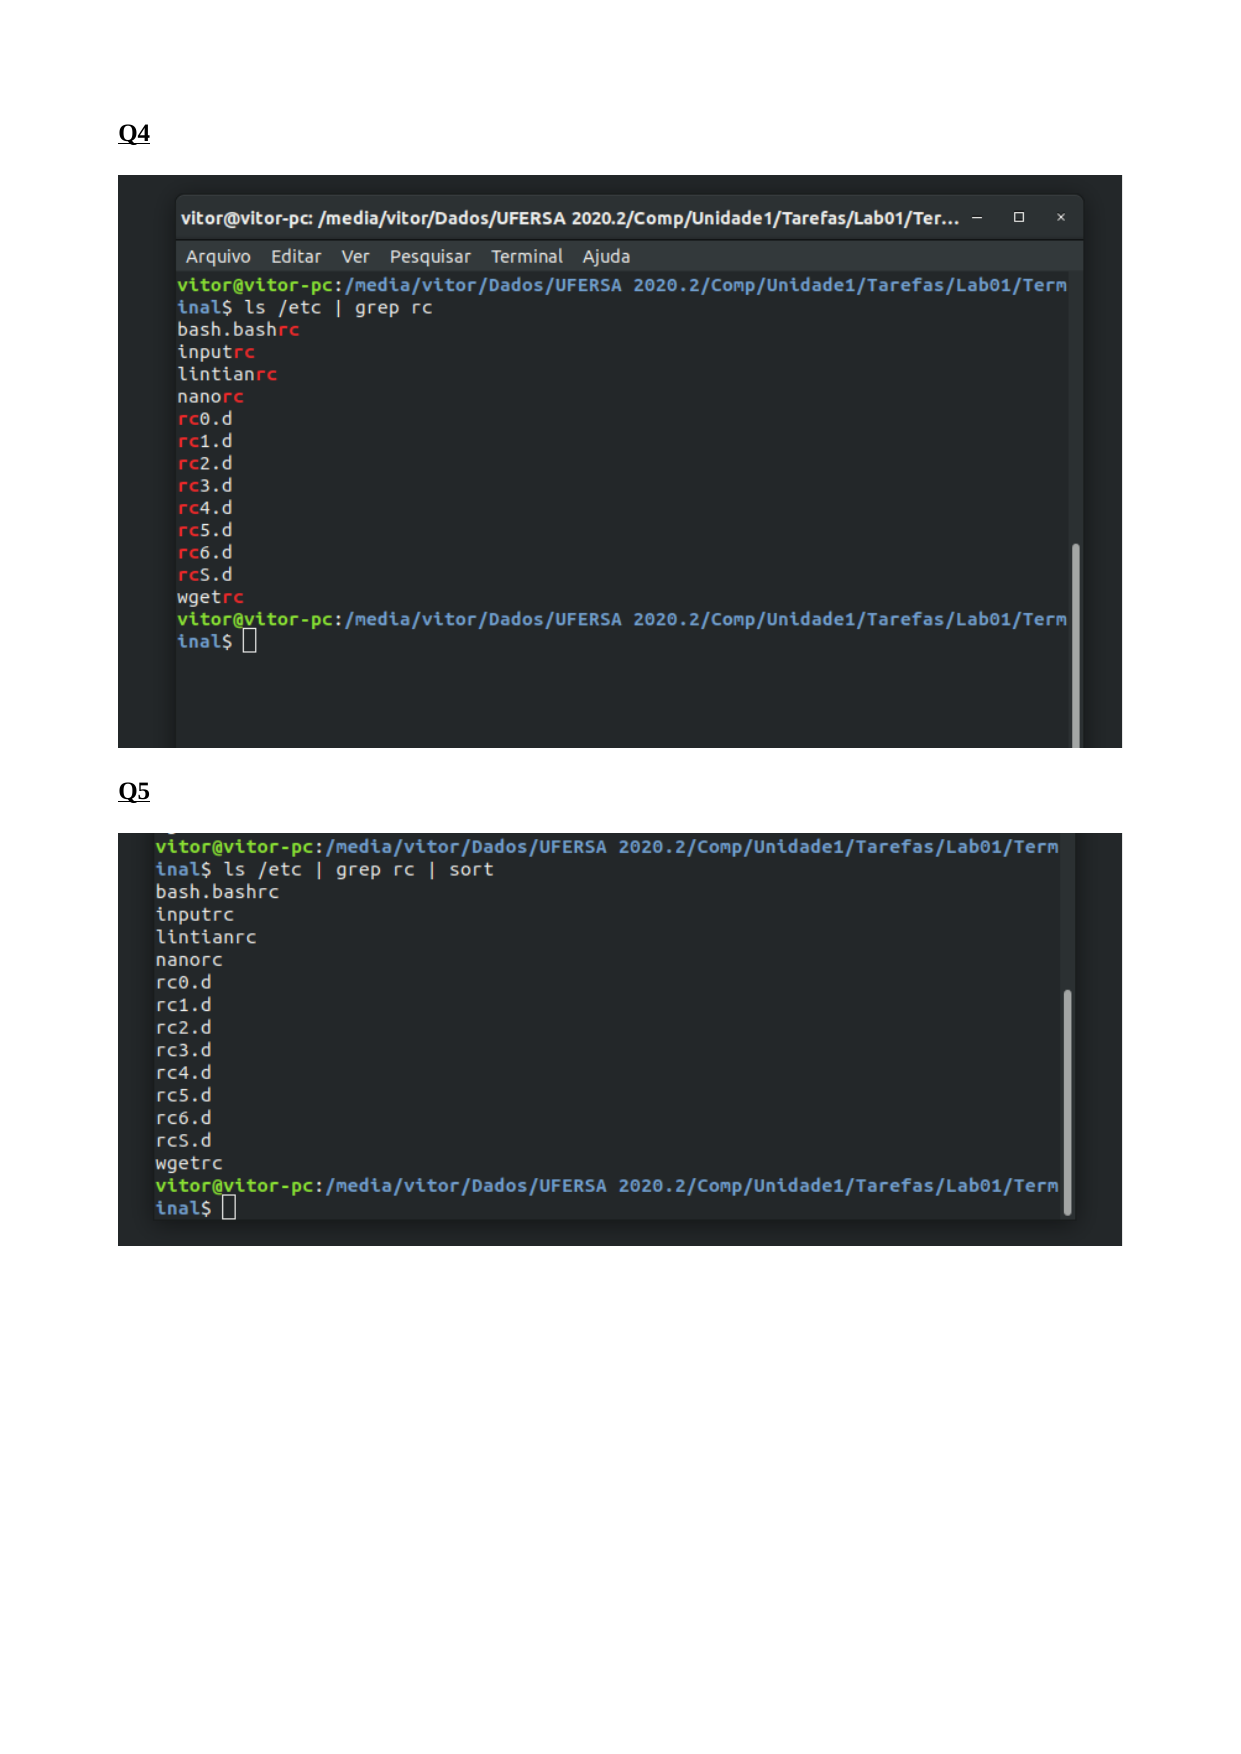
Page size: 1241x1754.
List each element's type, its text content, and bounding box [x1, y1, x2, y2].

picture [118, 833, 1123, 1246]
text Q5 [118, 776, 1122, 805]
text Q4 [118, 118, 1122, 147]
picture [118, 175, 1123, 748]
